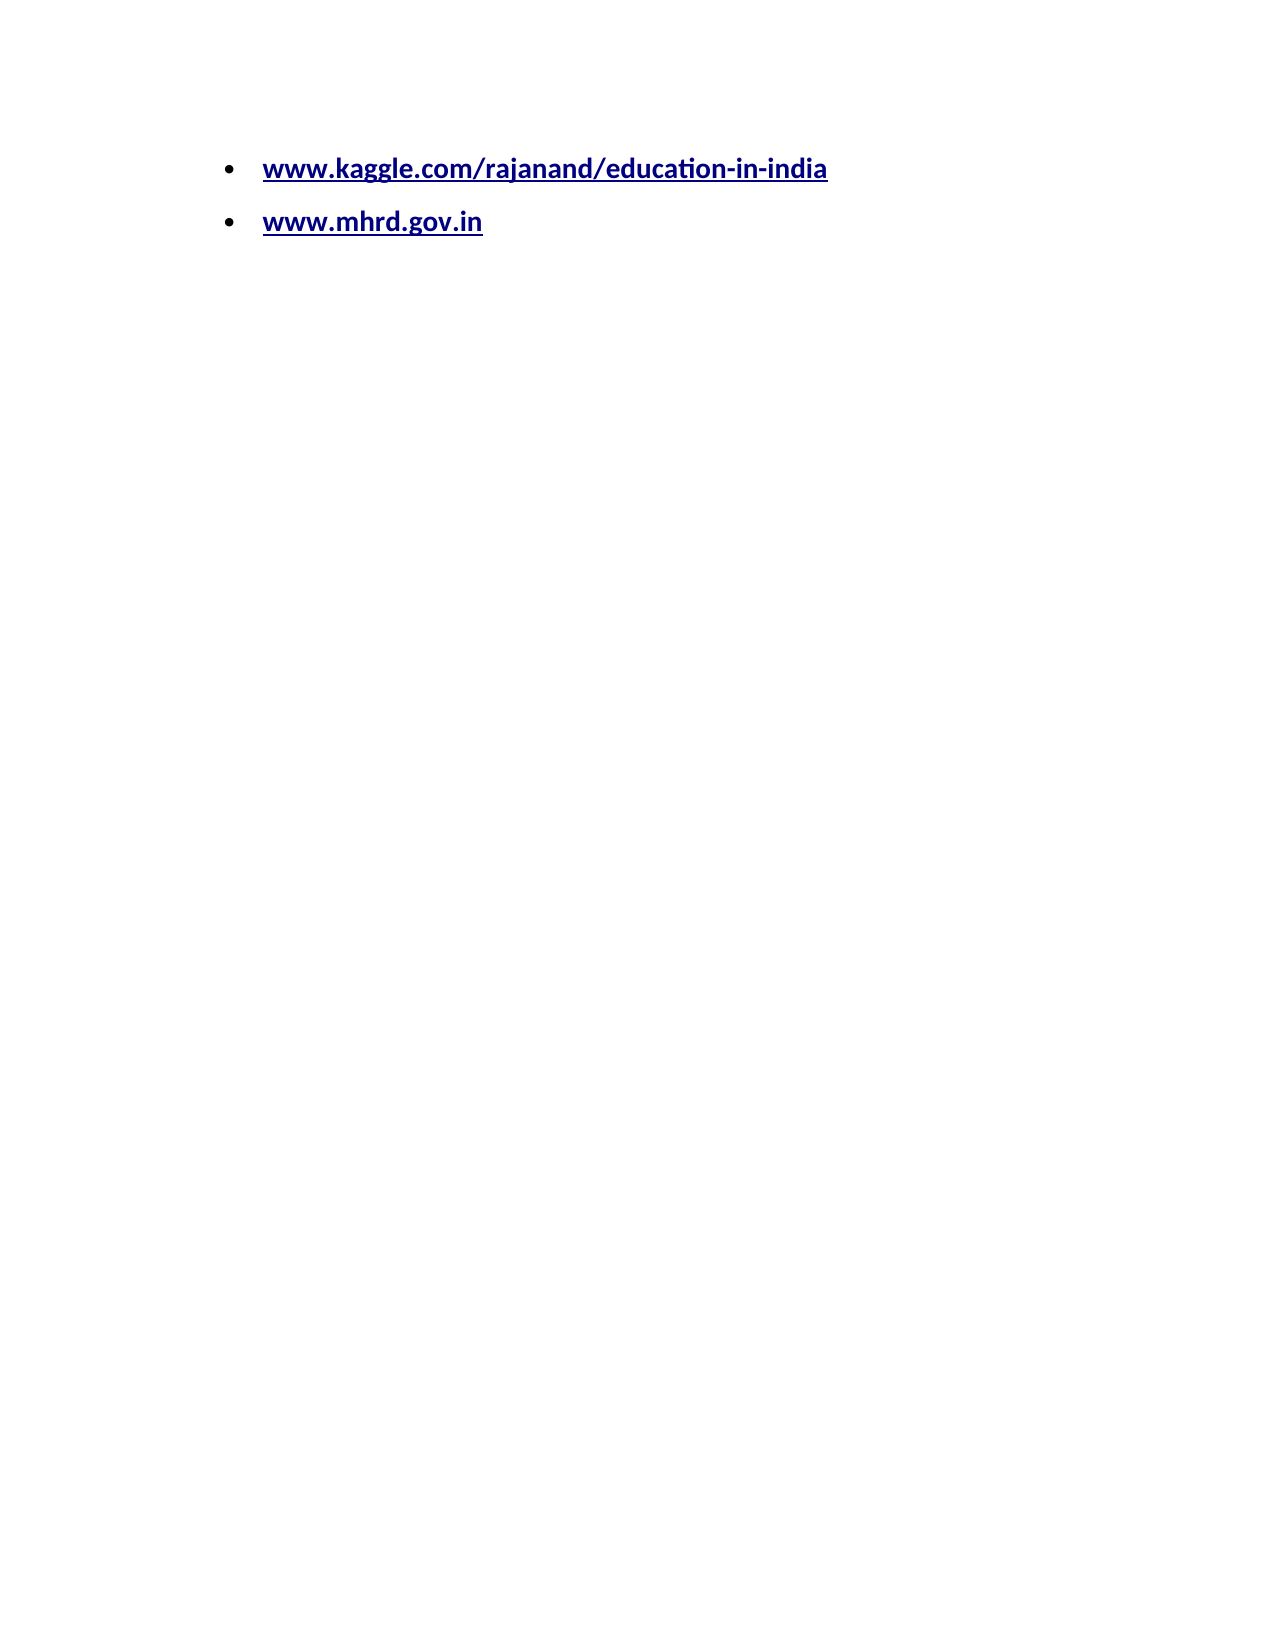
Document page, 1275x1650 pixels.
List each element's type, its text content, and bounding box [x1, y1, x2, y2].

list www.mhrd.gov.in [225, 203, 1125, 239]
list www.kaggle.com/rajanand/education-in-india [225, 150, 1125, 186]
